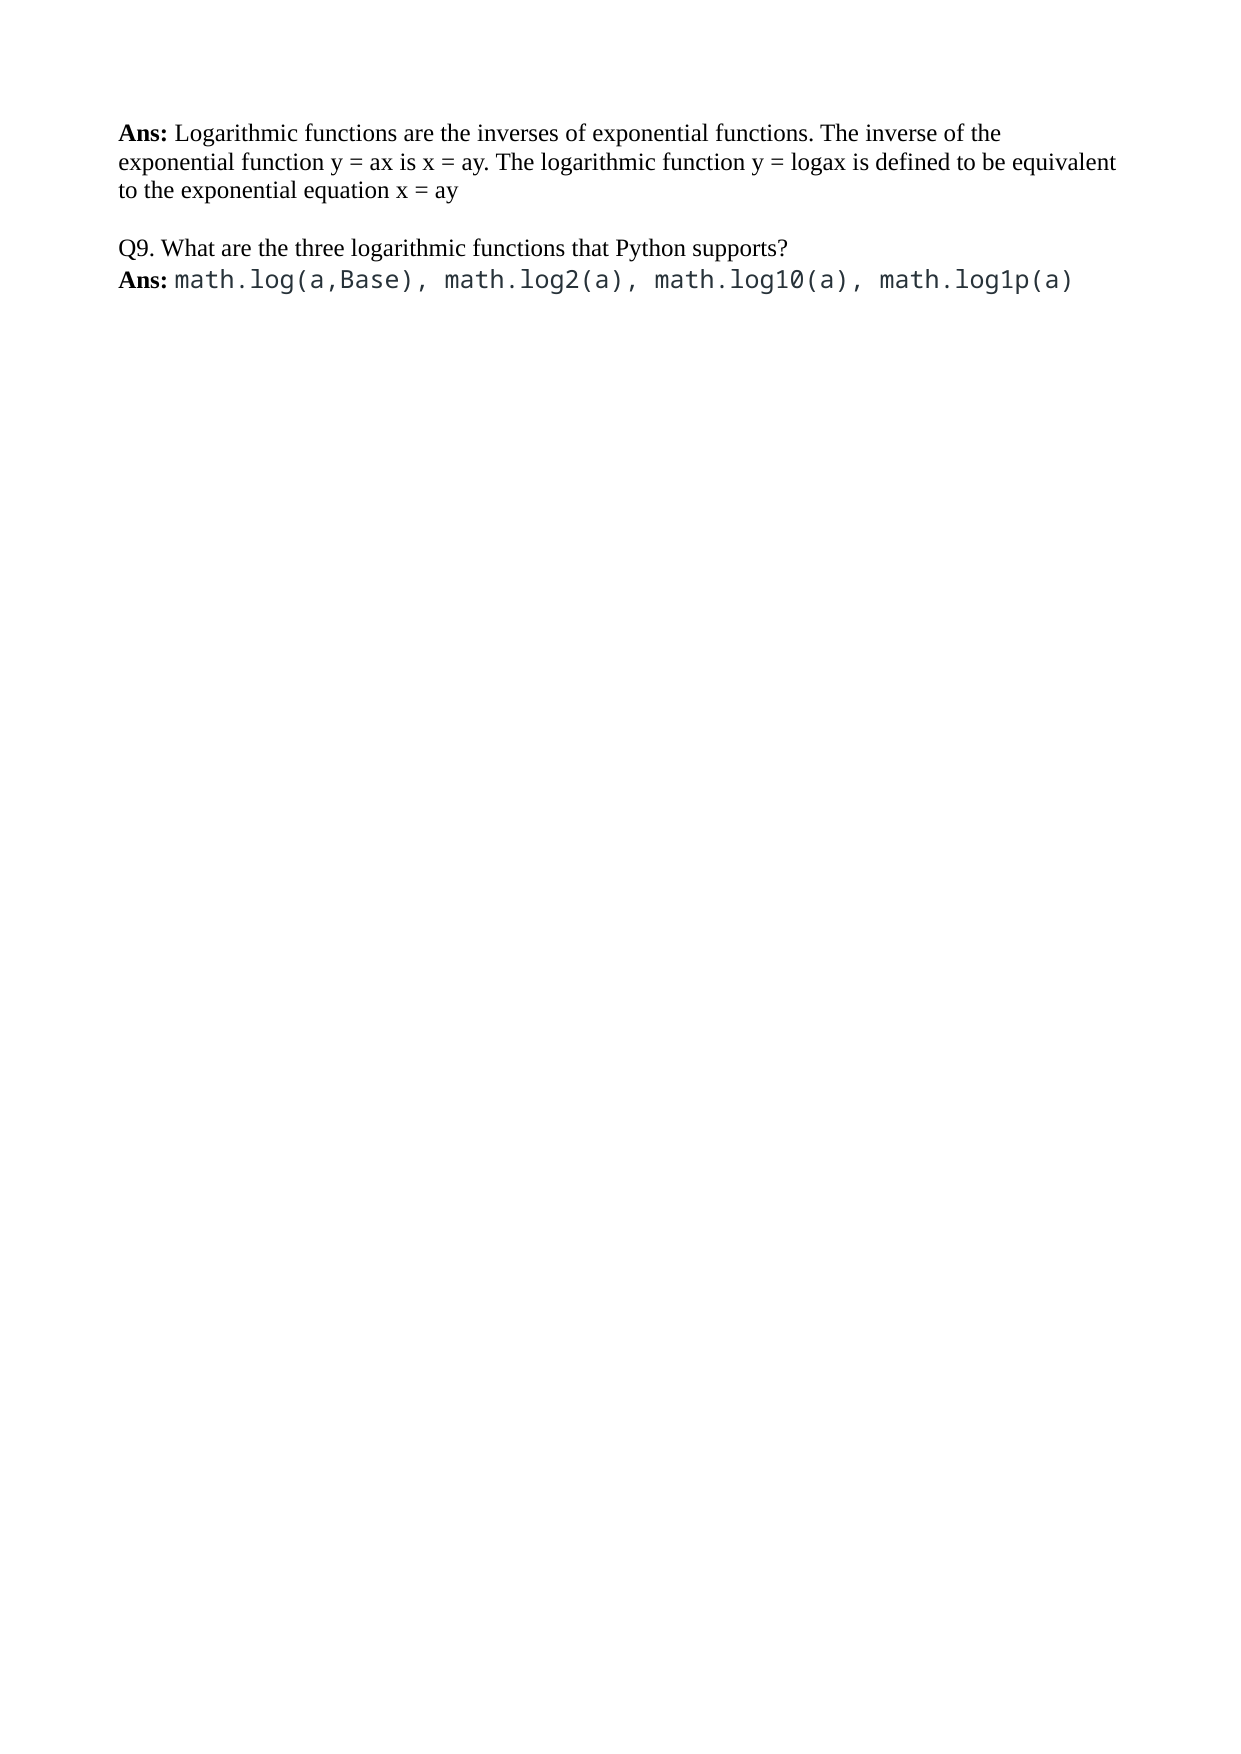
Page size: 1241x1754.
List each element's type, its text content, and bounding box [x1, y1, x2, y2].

text Ans: Logarithmic functions are the inverses of exponential functions. The inverse of the exponential function y = ax is x = ay. The logarithmic function y = logax is defined to be equivalent to the exponential equation x = ay [118, 118, 1122, 204]
text Q9. What are the three logarithmic functions that Python supports? [118, 233, 1122, 262]
text Ans: math.log(a,Base), math.log2(a), math.log10(a), math.log1p(a) [118, 262, 1122, 296]
